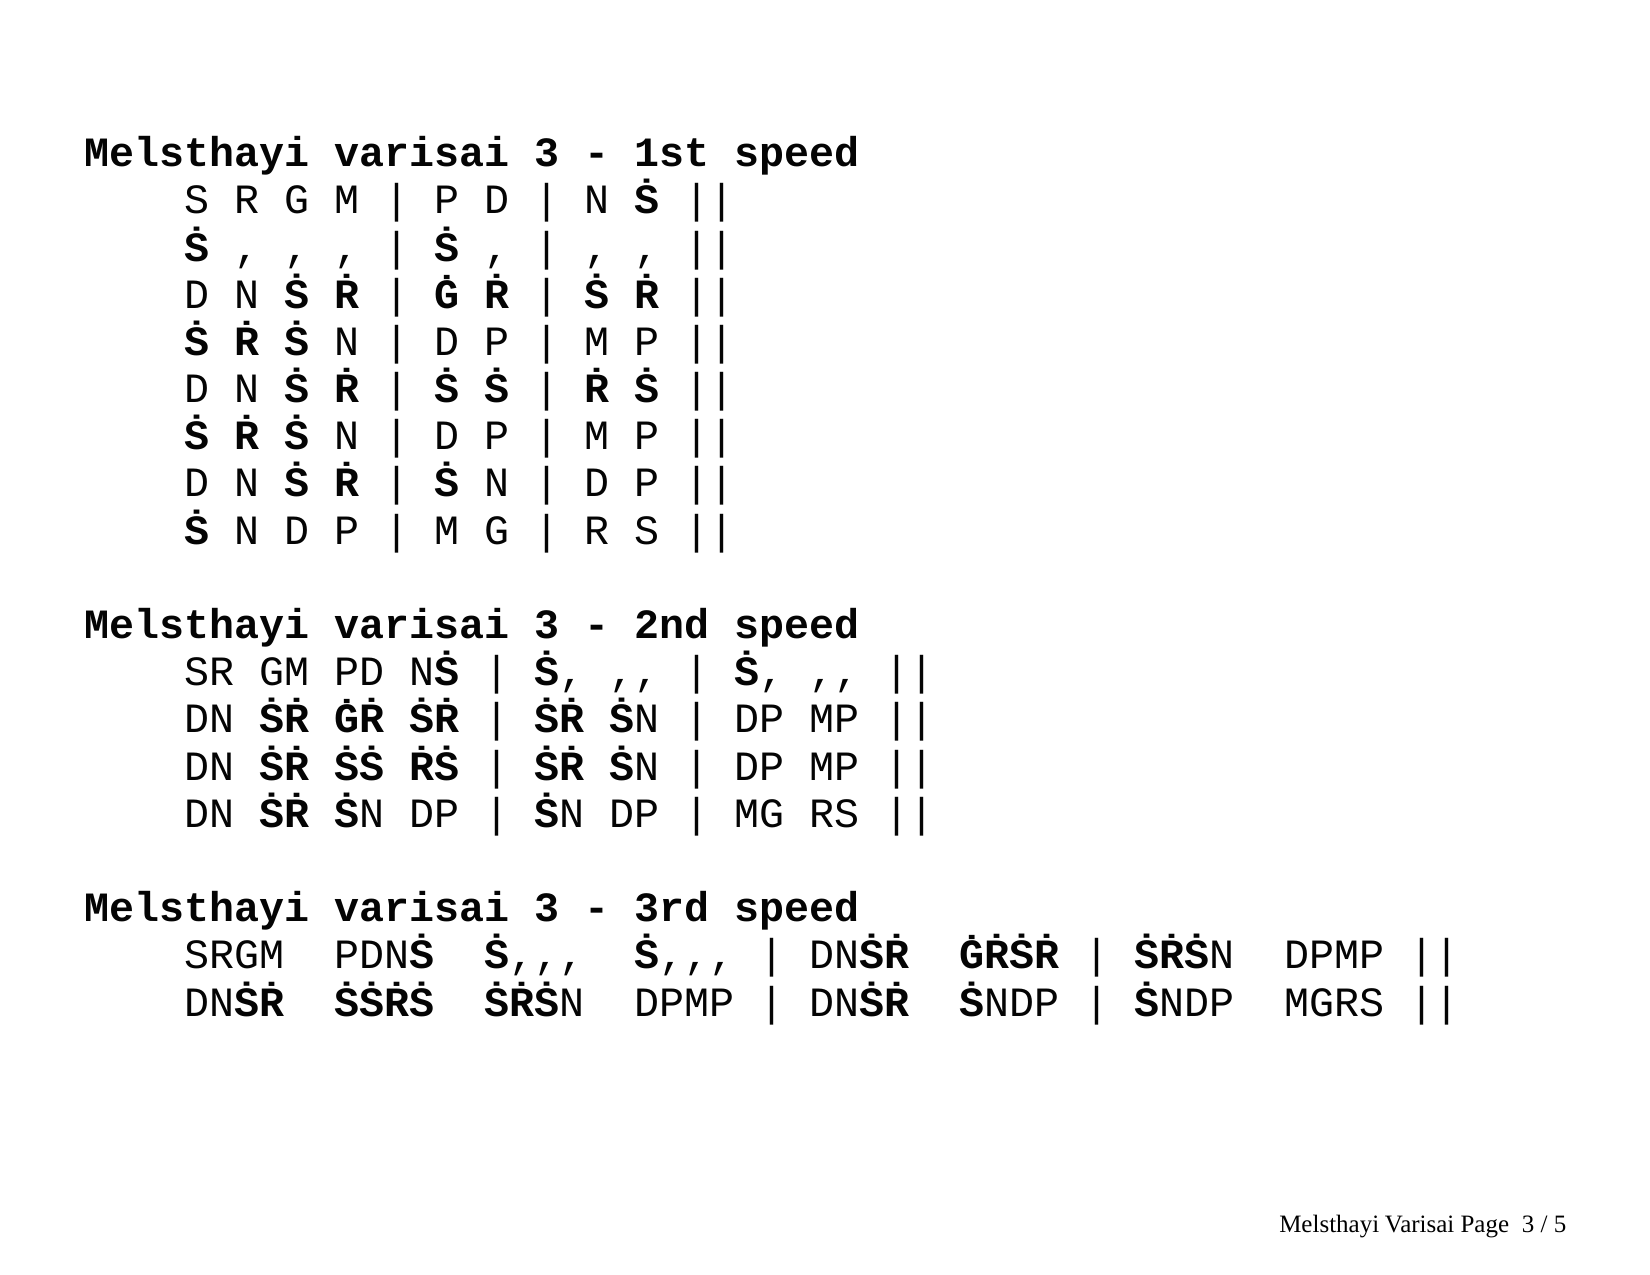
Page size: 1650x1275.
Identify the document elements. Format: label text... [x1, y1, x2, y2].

text DNṠṘ ṠṠṘṠ ṠṘṠN DPMP | DNṠṘ ṠNDP | ṠNDP MGRS || [84, 981, 1566, 1028]
text D N Ṡ Ṙ | Ṡ Ṡ | Ṙ Ṡ || [84, 368, 1566, 415]
text Melsthayi varisai 3 - 2nd speed [84, 604, 1566, 651]
text Ṡ Ṙ Ṡ N | D P | M P || [84, 321, 1566, 368]
text Melsthayi varisai 3 - 1st speed [84, 132, 1566, 179]
text Ṡ N D P | M G | R S || [84, 509, 1566, 557]
text D N Ṡ Ṙ | Ṡ N | D P || [84, 462, 1566, 509]
text DN ṠṘ ṠN DP | ṠN DP | MG RS || [84, 792, 1566, 840]
text Ṡ , , , | Ṡ , | , , || [84, 226, 1566, 273]
text DN ṠṘ ṠṠ ṘṠ | ṠṘ ṠN | DP MP || [84, 745, 1566, 792]
text Melsthayi varisai 3 - 3rd speed [84, 887, 1566, 934]
text D N Ṡ Ṙ | Ġ Ṙ | Ṡ Ṙ || [84, 273, 1566, 321]
text DN ṠṘ ĠṘ ṠṘ | ṠṘ ṠN | DP MP || [84, 698, 1566, 745]
text Ṡ Ṙ Ṡ N | D P | M P || [84, 415, 1566, 462]
text SRGM PDNṠ Ṡ,,, Ṡ,,, | DNṠṘ ĠṘṠṘ | ṠṘṠN DPMP || [84, 934, 1566, 981]
text SR GM PD NṠ | Ṡ, ,, | Ṡ, ,, || [84, 651, 1566, 698]
text S R G M | P D | N Ṡ || [84, 179, 1566, 226]
